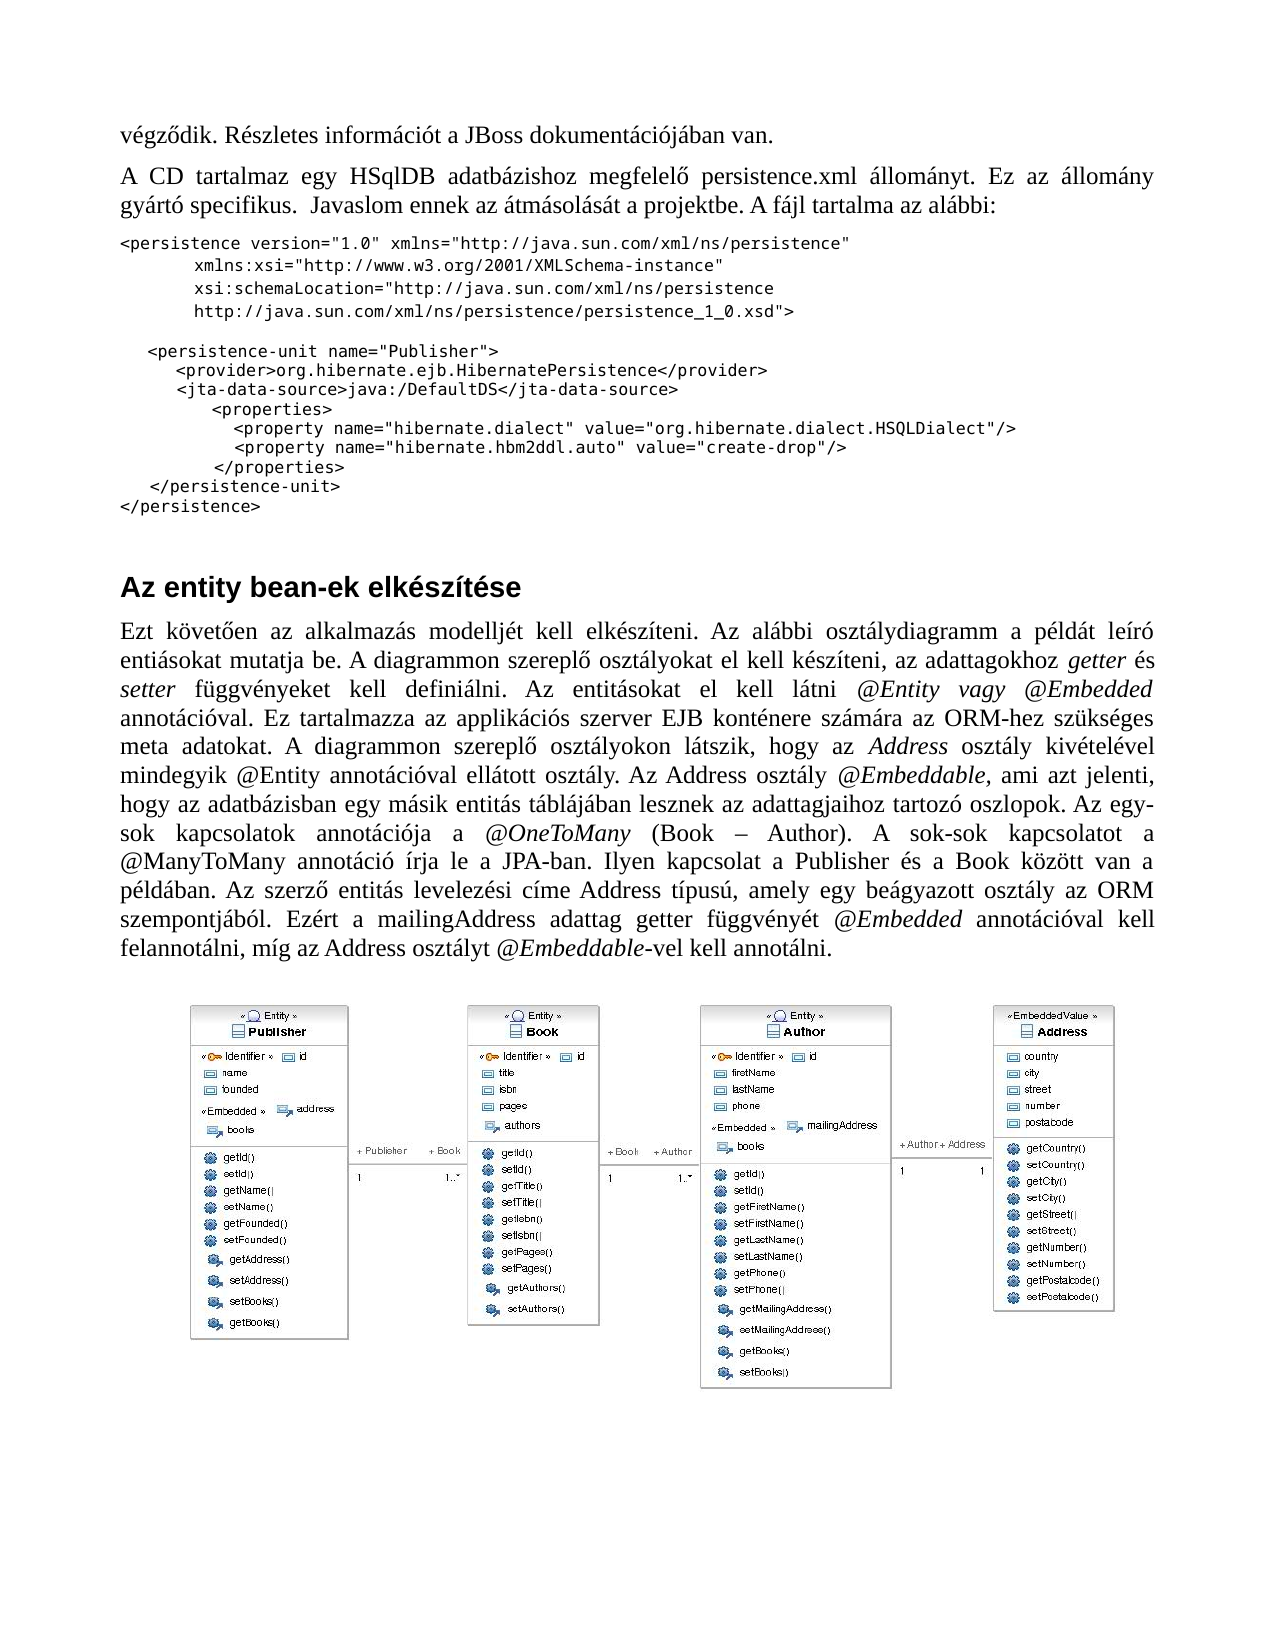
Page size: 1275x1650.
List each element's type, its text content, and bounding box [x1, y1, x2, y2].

text <provider>org.hibernate.ejb.HibernatePersistence</provider> [120, 361, 1155, 380]
text <jta-data-source>java:/DefaultDS</jta-data-source> [120, 380, 1155, 399]
text </persistence> [120, 496, 1155, 516]
text <property name="hibernate.hbm2ddl.auto" value="create-drop"/> [120, 438, 1155, 458]
text <properties> [120, 399, 1155, 419]
text <property name="hibernate.dialect" value="org.hibernate.dialect.HSQLDialect"/> [120, 419, 1155, 438]
subtitle Az entity bean-ek elkészítése [120, 570, 1155, 604]
text </properties> [120, 458, 1155, 477]
text <persistence version="1.0" xmlns="http://java.sun.com/xml/ns/persistence" xmlns:xsi="http://www.w3.org/2001/XMLSchema-instance" xsi:schemaLocation="http://java.sun.com/xml/ns/persistence http://java.sun.com/xml/ns/persistence/persistence_1_0.xsd"> [120, 231, 1155, 322]
text </persistence-unit> [120, 477, 1155, 496]
text Ezt követően az alkalmazás modelljét kell elkészíteni. Az alábbi osztálydiagramm a példát leíró entiásokat mutatja be. A diagrammon szereplő osztályokat el kell készíteni, az adattagokhoz getter és setter függvényeket kell definiálni. Az entitásokat el kell látni @Entity vagy @Embedded annotációval. Ez tartalmazza az applikációs szerver EJB konténere számára az ORM-hez szükséges meta adatokat. A diagrammon szereplő osztályokon látszik, hogy az Address osztály kivételével mindegyik @Entity annotációval ellátott osztály. Az Address osztály @Embeddable, ami azt jelenti, hogy az adatbázisban egy másik entitás táblájában lesznek az adattagjaihoz tartozó oszlopok. Az egy-sok kapcsolatok annotációja a @OneToMany (Book – Author). A sok-sok kapcsolatot a @ManyToMany annotáció írja le a JPA-ban. Ilyen kapcsolat a Publisher és a Book között van a példában. Az szerző entitás levelezési címe Address típusú, amely egy beágyazott osztály az ORM szempontjából. Ezért a mailingAddress adattag getter függvényét @Embedded annotációval kell felannotálni, míg az Address osztályt @Embeddable-vel kell annotálni. [120, 616, 1155, 961]
text A CD tartalmaz egy HSqlDB adatbázishoz megfelelő persistence.xml állományt. Ez az állomány gyártó specifikus. Javaslom ennek az átmásolását a projektbe. A fájl tartalma az alábbi: [120, 161, 1155, 219]
text <persistence-unit name="Publisher"> [120, 341, 1155, 361]
picture [151, 973, 1124, 1398]
text végződik. Részletes információt a JBoss dokumentációjában van. [120, 120, 1155, 149]
